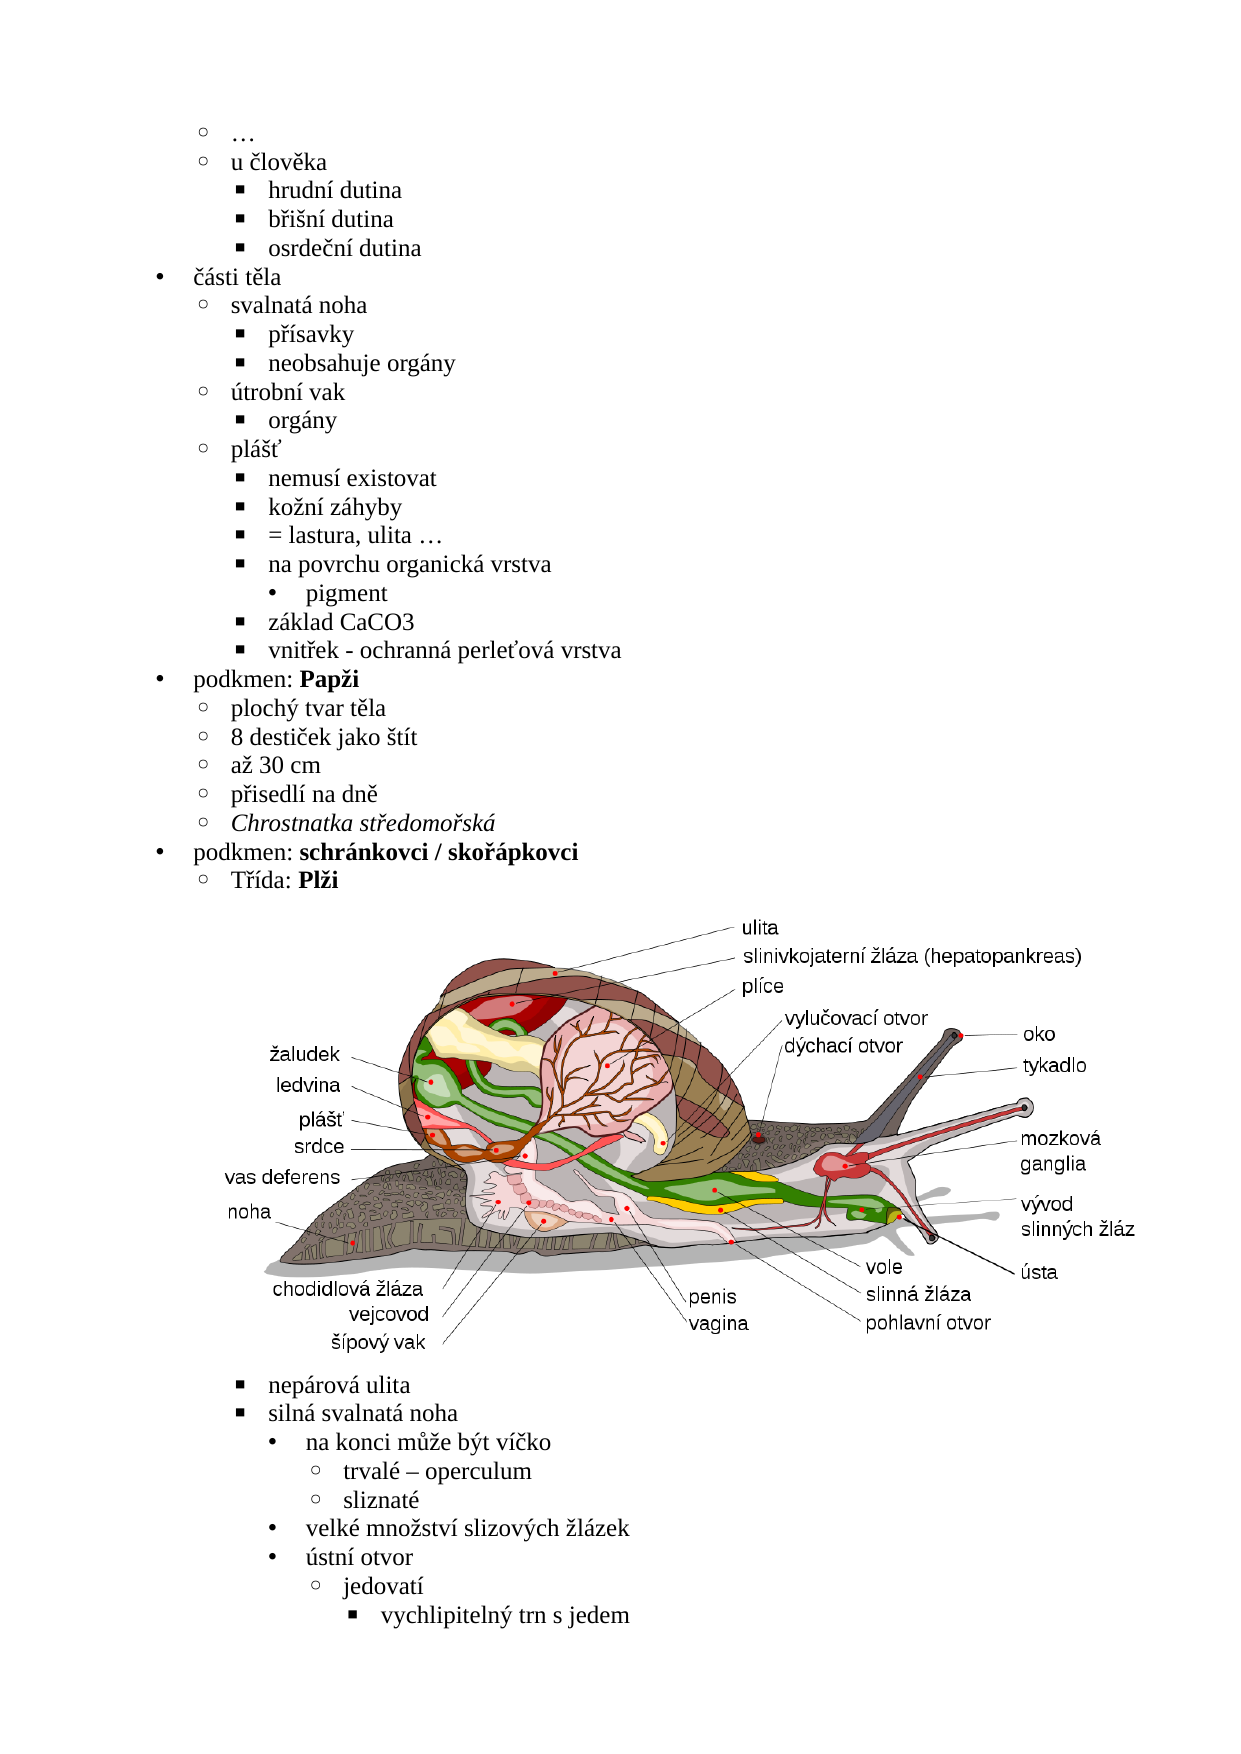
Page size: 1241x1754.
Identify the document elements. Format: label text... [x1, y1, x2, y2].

list Chrostnatka středomořská [193, 808, 1122, 837]
list podkmen: schránkovci / skořápkovci [156, 837, 1122, 866]
list … [193, 118, 1122, 147]
list podkmen: Papži [156, 664, 1122, 693]
list 8 destiček jako štít [193, 722, 1122, 751]
list = lastura, ulita … [231, 521, 1122, 549]
list orgány [231, 406, 1122, 434]
list nepárová ulita [231, 1370, 1122, 1398]
list silná svalnatá noha [231, 1398, 1122, 1427]
list útrobní vak [193, 377, 1122, 406]
list velké množství slizových žlázek [268, 1513, 1122, 1542]
list [231, 894, 1122, 905]
list na konci může být víčko [268, 1427, 1122, 1456]
list vnitřek - ochranná perleťová vrstva [231, 636, 1122, 664]
list hrudní dutina [231, 176, 1122, 204]
list přísavky [231, 319, 1122, 348]
list části těla [156, 262, 1122, 291]
list neobsahuje orgány [231, 348, 1122, 377]
list plochý tvar těla [193, 693, 1122, 722]
list vychlipitelný trn s jedem [343, 1600, 1122, 1628]
list plášť [193, 434, 1122, 463]
list břišní dutina [231, 204, 1122, 233]
picture [222, 905, 1166, 1370]
list přisedlí na dně [193, 779, 1122, 808]
list kožní záhyby [231, 492, 1122, 521]
list na povrchu organická vrstva [231, 549, 1122, 578]
list nemusí existovat [231, 463, 1122, 492]
list jedovatí [306, 1571, 1122, 1600]
list trvalé – operculum [306, 1456, 1122, 1485]
list ústní otvor [268, 1542, 1122, 1571]
list osrdeční dutina [231, 233, 1122, 262]
list základ CaCO3 [231, 607, 1122, 636]
list sliznaté [306, 1485, 1122, 1513]
list až 30 cm [193, 751, 1122, 779]
list u člověka [193, 147, 1122, 176]
list svalnatá noha [193, 291, 1122, 319]
list Třída: Plži [193, 866, 1122, 894]
list pigment [268, 578, 1122, 607]
